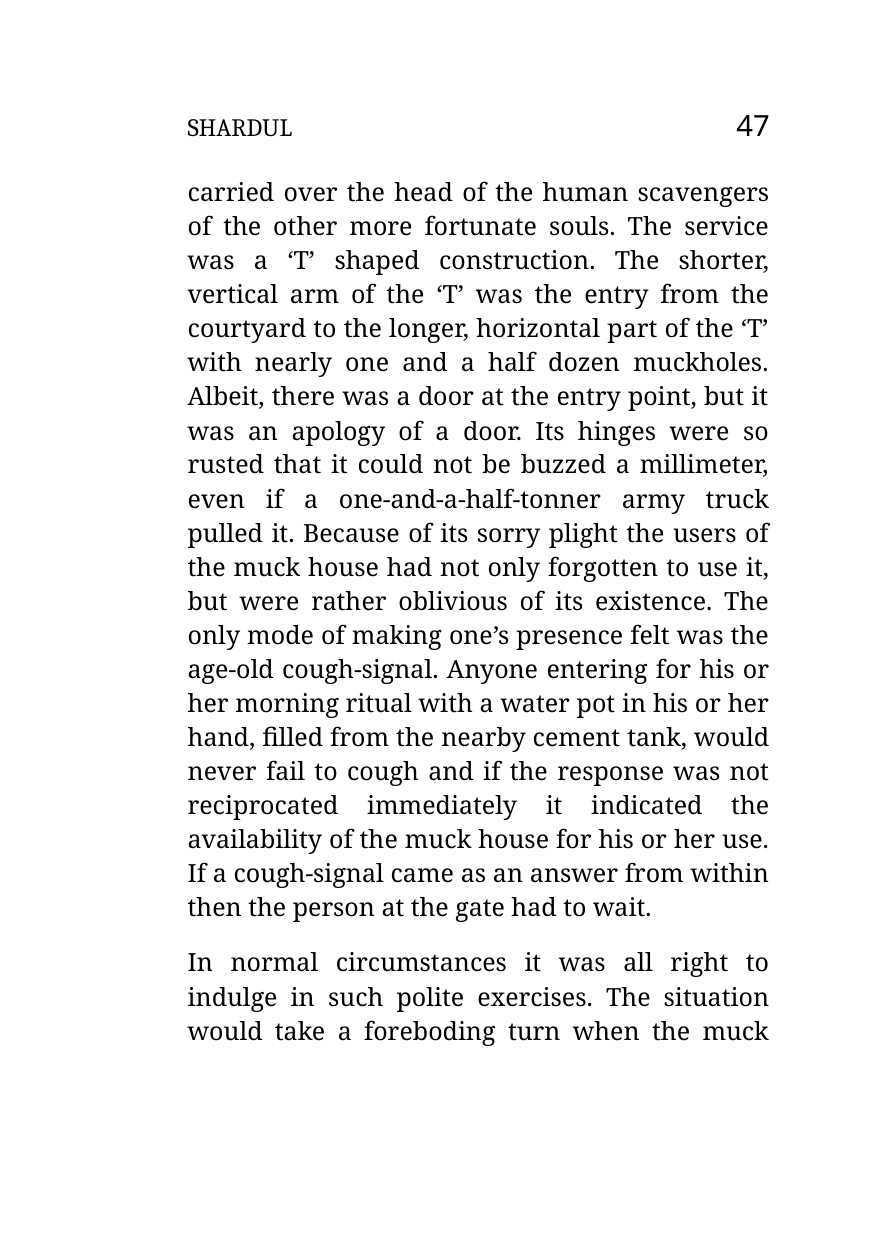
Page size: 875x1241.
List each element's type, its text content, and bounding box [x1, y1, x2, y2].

text carried over the head of the human scavengers of the other more fortunate souls. The service was a ‘T’ shaped construction. The shorter, vertical arm of the ‘T’ was the entry from the courtyard to the longer, horizontal part of the ‘T’ with nearly one and a half dozen muckholes. Albeit, there was a door at the entry point, but it was an apology of a door. Its hinges were so rusted that it could not be buzzed a millimeter, even if a one-and-a-half-tonner army truck pulled it. Because of its sorry plight the users of the muck house had not only forgotten to use it, but were rather oblivious of its existence. The only mode of making one’s presence felt was the age-old cough-signal. Anyone entering for his or her morning ritual with a water pot in his or her hand, filled from the nearby cement tank, would never fail to cough and if the response was not reciprocated immediately it indicated the availability of the muck house for his or her use. If a cough-signal came as an answer from within then the person at the gate had to wait. [187, 175, 769, 924]
text In normal circumstances it was all right to indulge in such polite exercises. The situation would take a foreboding turn when the muck [187, 945, 769, 1047]
